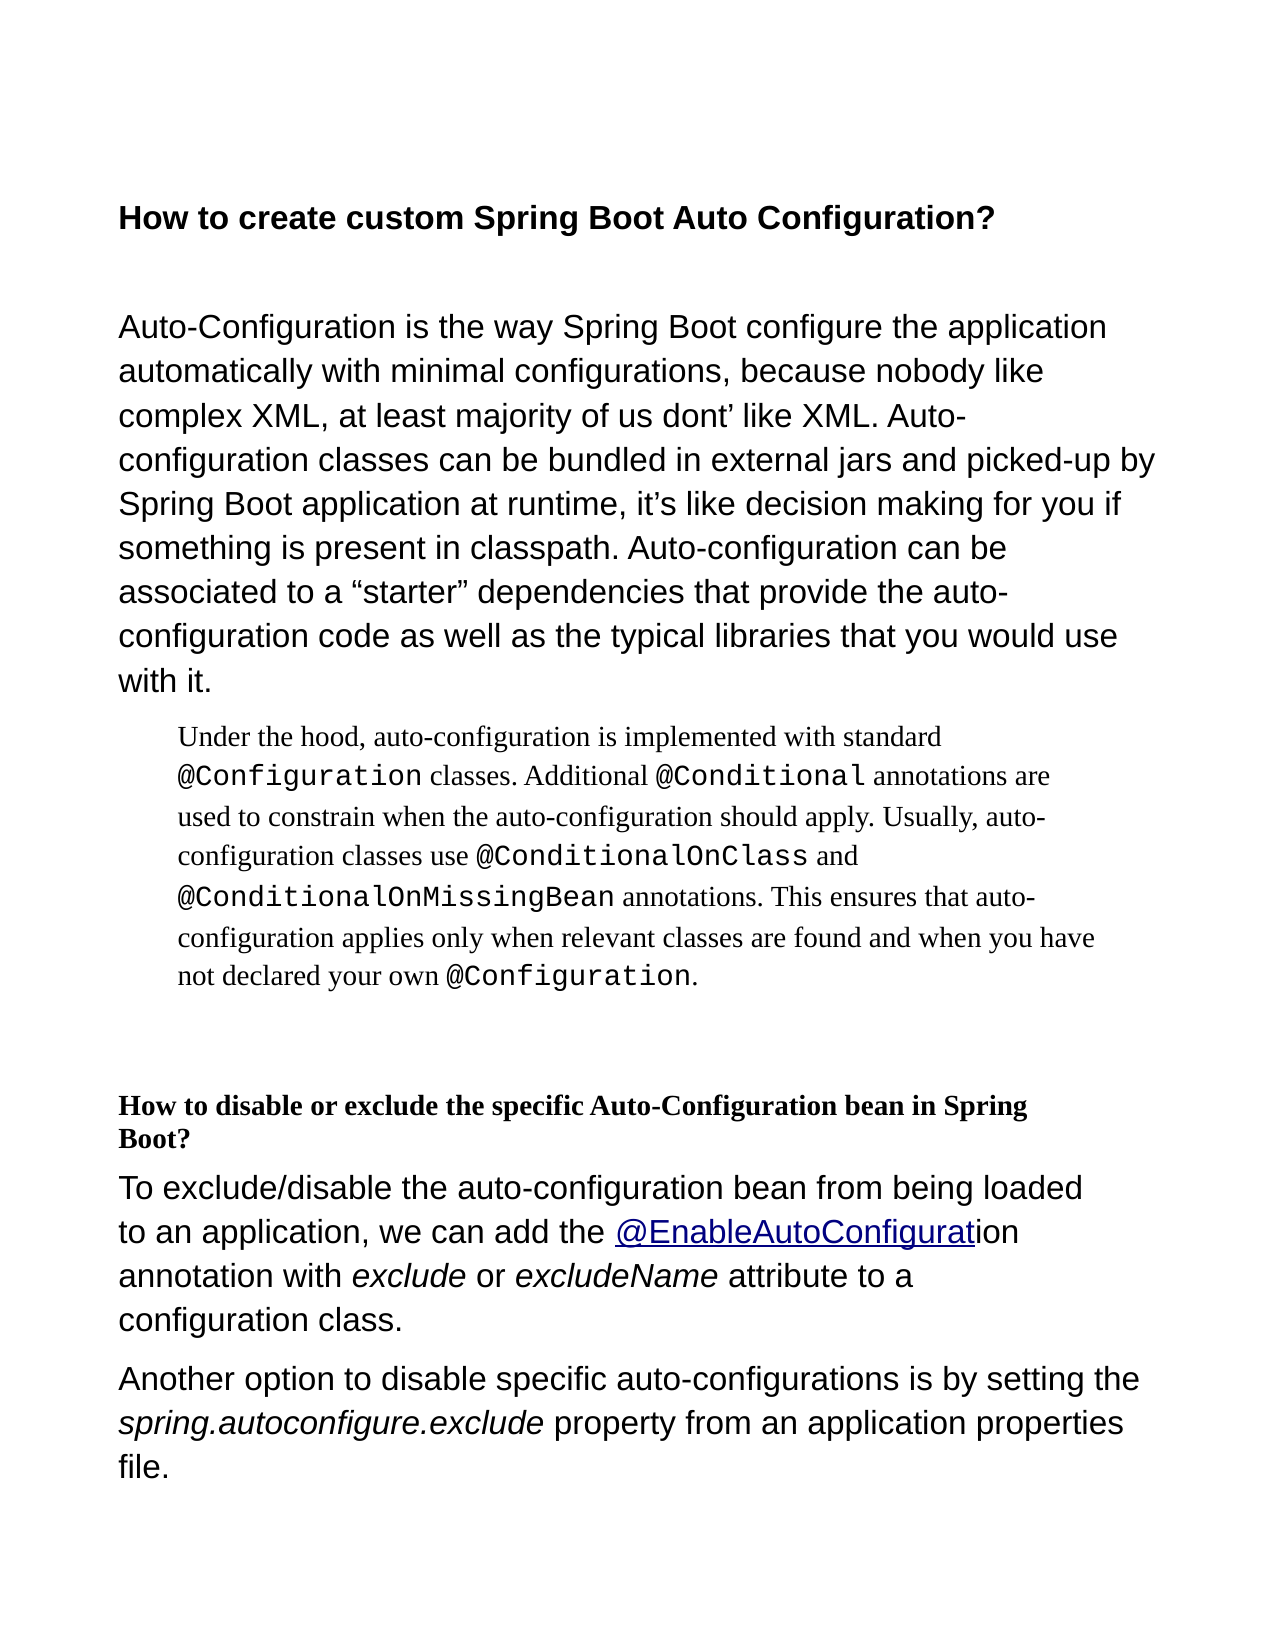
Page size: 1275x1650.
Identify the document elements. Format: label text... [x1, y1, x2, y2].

text Auto-Configuration is the way Spring Boot configure the application automatically with minimal configurations, because nobody like complex XML, at least majority of us dont’ like XML. Auto-configuration classes can be bundled in external jars and picked-up by Spring Boot application at runtime, it’s like decision making for you if something is present in classpath. Auto-configuration can be associated to a “starter” dependencies that provide the auto-configuration code as well as the typical libraries that you would use with it. [118, 307, 1157, 699]
text Another option to disable specific auto-configurations is by setting the spring.autoconfigure.exclude property from an application properties file. [118, 1359, 1157, 1486]
text Under the hood, auto-configuration is implemented with standard @Configuration classes. Additional @Conditional annotations are used to constrain when the auto-configuration should apply. Usually, auto-configuration classes use @ConditionalOnClass and @ConditionalOnMissingBean annotations. This ensures that auto-configuration applies only when relevant classes are found and when you have not declared your own @Configuration. [177, 719, 1098, 994]
subtitle How to disable or exclude the specific Auto-Configuration bean in Spring Boot? [118, 1088, 1098, 1155]
text To exclude/disable the auto-configuration bean from being loaded to an application, we can add the @EnableAutoConfiguration annotation with exclude or excludeName attribute to a configuration class. [118, 1168, 1098, 1339]
subtitle How to create custom Spring Boot Auto Configuration? [118, 198, 1157, 236]
